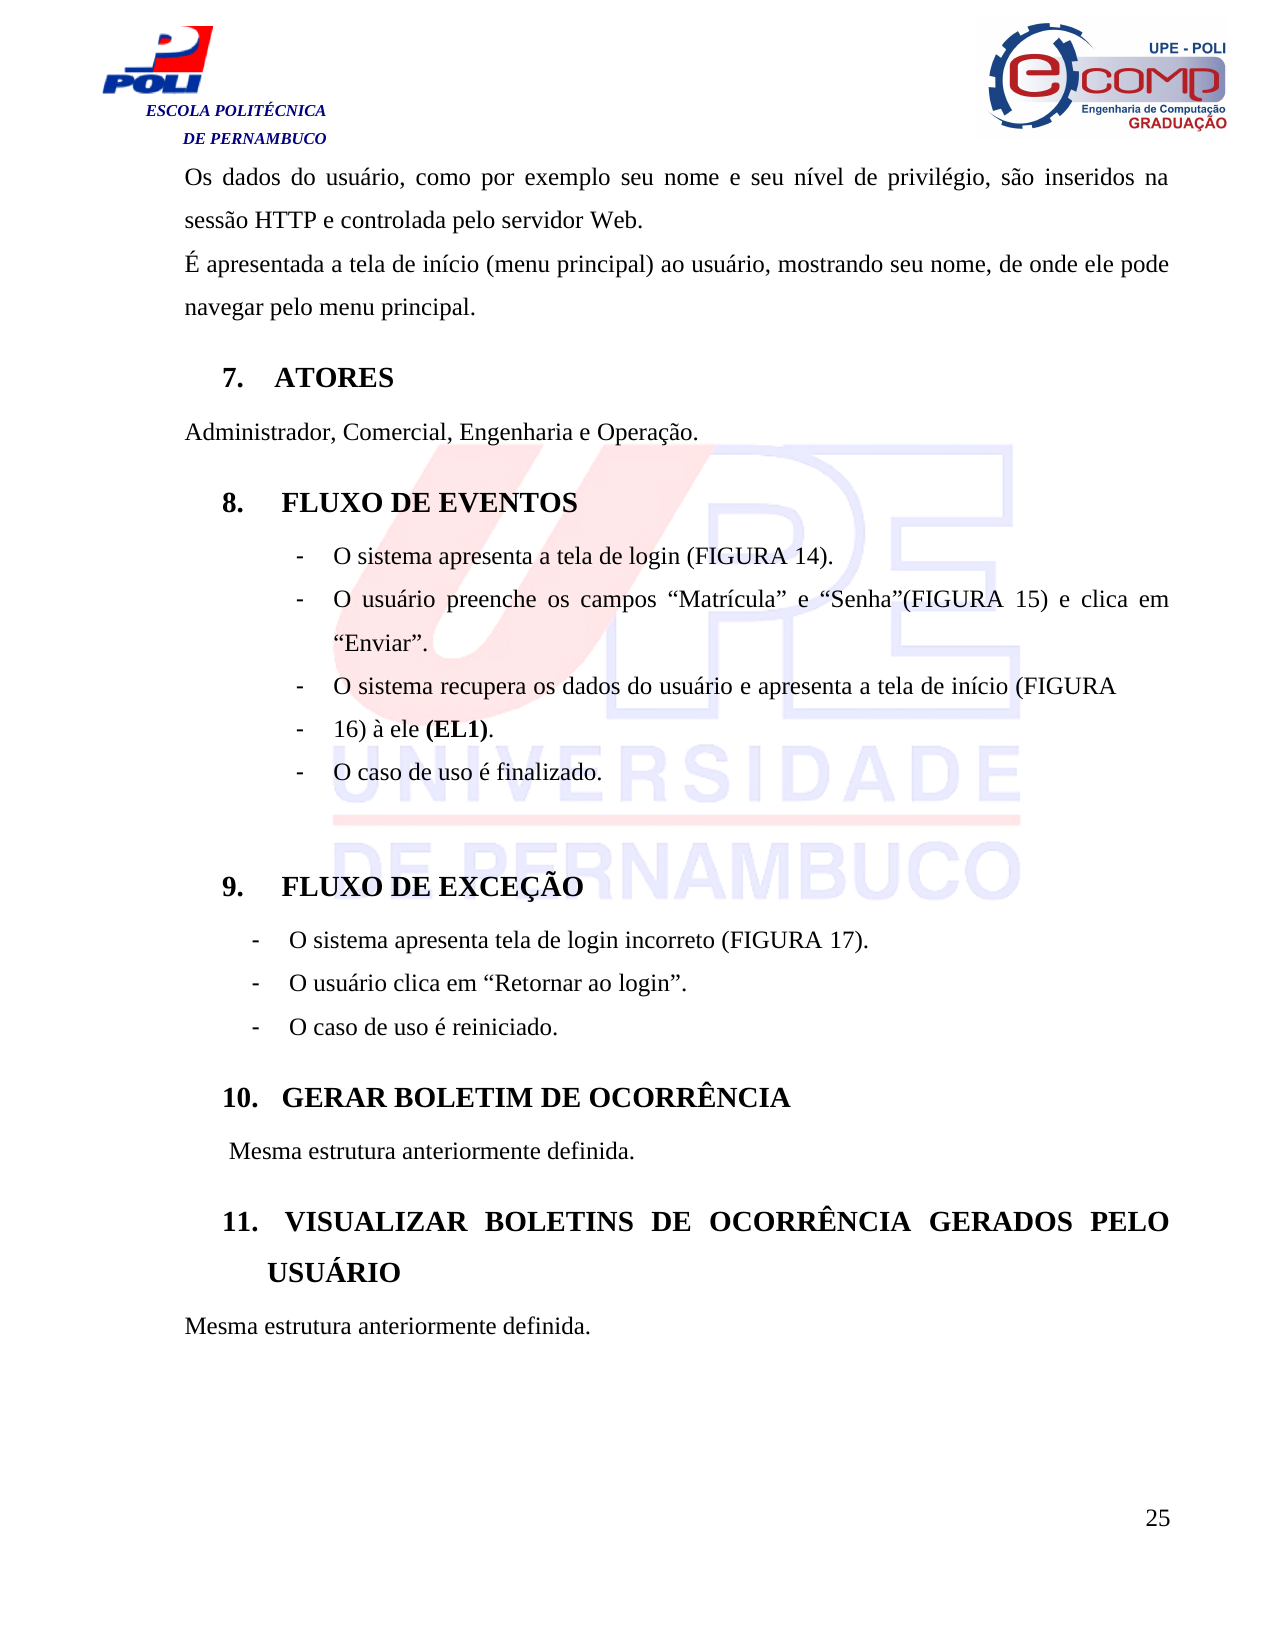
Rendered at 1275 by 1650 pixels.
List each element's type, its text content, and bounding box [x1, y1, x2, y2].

subtitle VISUALIZAR BOLETINS DE OCORRÊNCIA GERADOS PELO USUÁRIO [222, 1204, 1170, 1288]
subtitle FLUXO DE EVENTOS [1147, 485, 1170, 518]
text É apresentada a tela de início (menu principal) ao usuário, mostrando seu nome, de onde ele pode navegar pelo menu principal. [184, 249, 1170, 321]
subtitle ATORES [222, 360, 1170, 393]
subtitle FLUXO DE EXCEÇÃO [1147, 869, 1170, 902]
list 16) à ele (EL1). [1147, 714, 1170, 743]
picture [976, 14, 1228, 140]
list O caso de uso é reiniciado. [251, 1012, 1170, 1041]
subtitle GERAR BOLETIM DE OCORRÊNCIA [222, 1080, 1170, 1113]
list O usuário preenche os campos “Matrícula” e “Senha”(FIGURA 15) e clica em “Enviar”. [1147, 584, 1170, 656]
list O usuário clica em “Retornar ao login”. [251, 968, 1170, 997]
text Os dados do usuário, como por exemplo seu nome e seu nível de privilégio, são inseridos na sessão HTTP e controlada pelo servidor Web. [184, 162, 1170, 234]
picture [91, 23, 214, 95]
list O caso de uso é finalizado. [1147, 757, 1170, 786]
text Mesma estrutura anteriormente definida. [184, 1311, 1170, 1340]
text Mesma estrutura anteriormente definida. [184, 1136, 1170, 1165]
